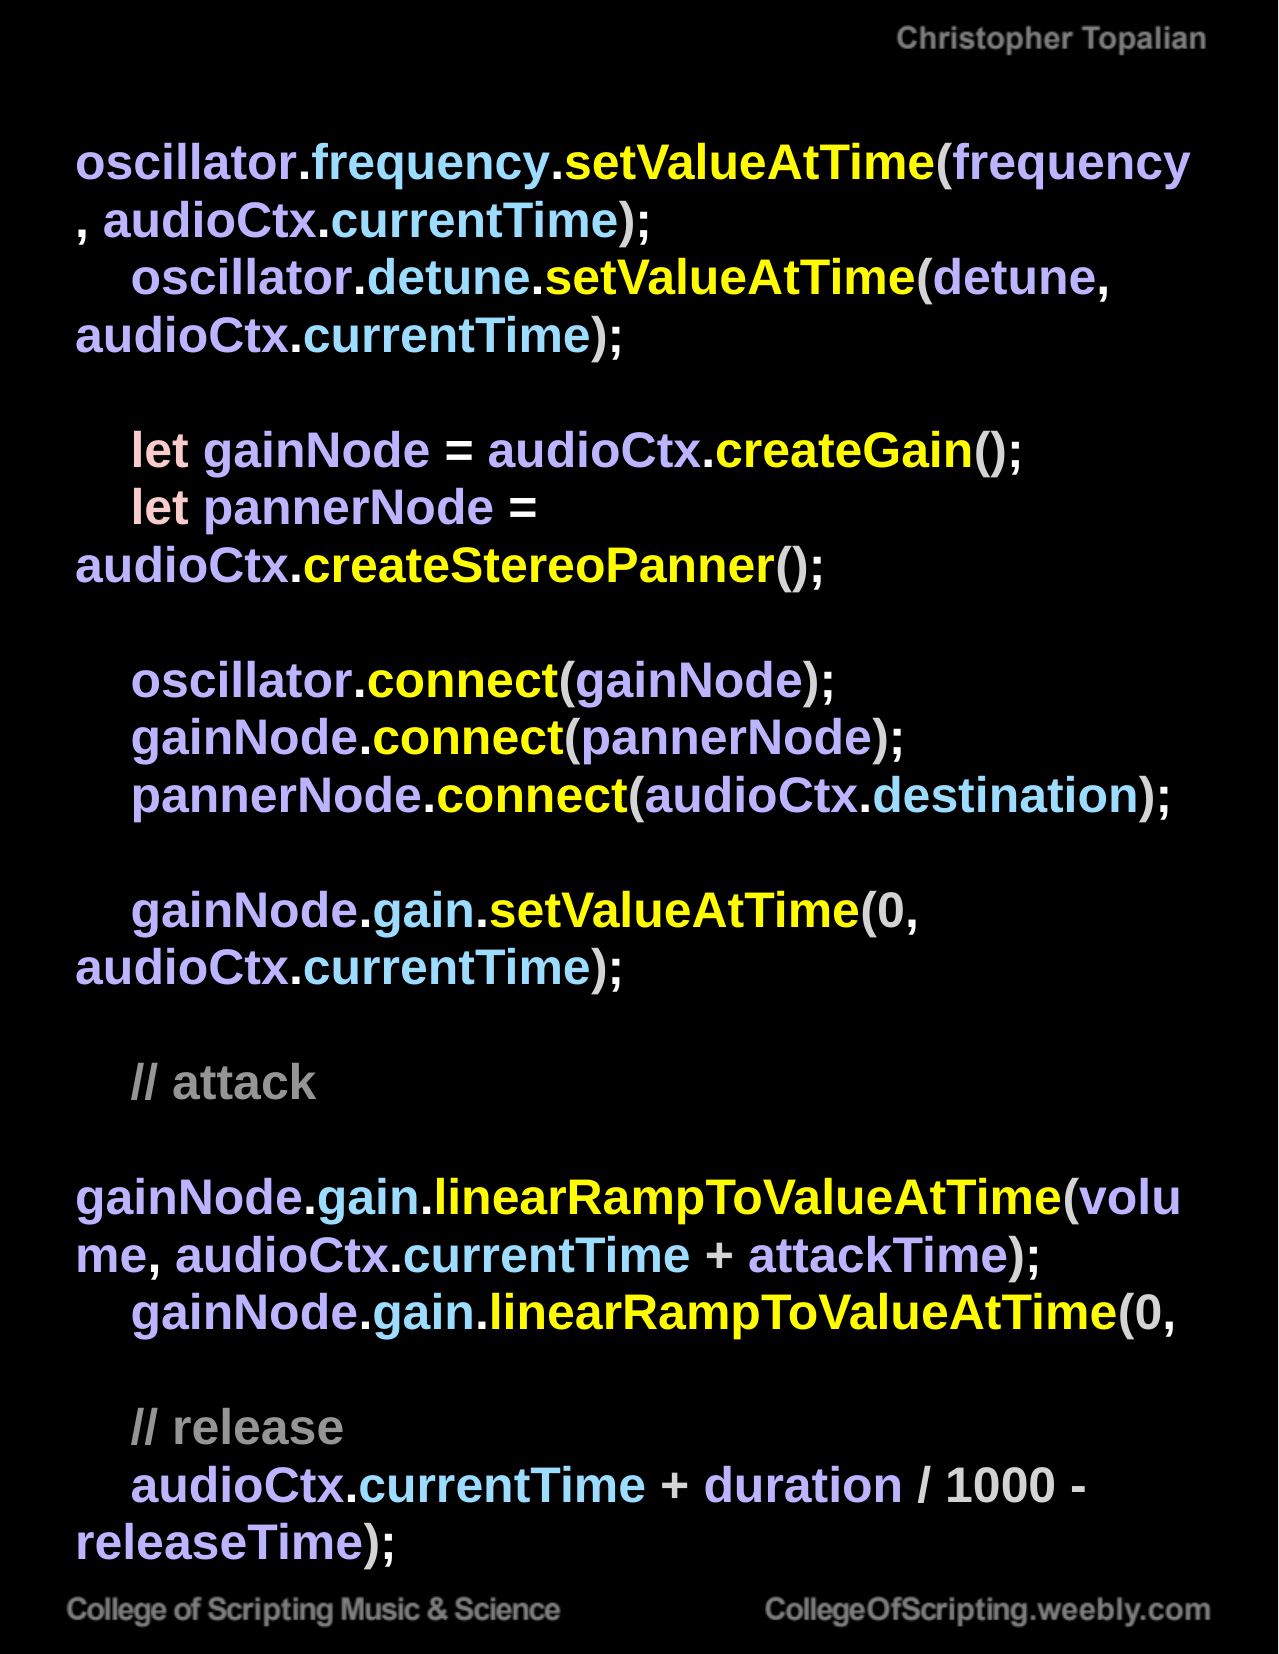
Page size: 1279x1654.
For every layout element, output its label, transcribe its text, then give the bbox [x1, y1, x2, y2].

text gainNode.gain.linearRampToValueAtTime(volume, audioCtx.currentTime + attackTime); [75, 1110, 1203, 1282]
text oscillator.frequency.setValueAtTime(frequency, audioCtx.currentTime); [75, 75, 1203, 247]
text pannerNode.connect(audioCtx.destination); [75, 765, 1203, 822]
text oscillator.detune.setValueAtTime(detune, audioCtx.currentTime); [75, 247, 1203, 362]
text let gainNode = audioCtx.createGain(); [75, 420, 1203, 477]
text let pannerNode = audioCtx.createStereoPanner(); [75, 477, 1203, 592]
text // release [75, 1397, 1203, 1455]
text gainNode.connect(pannerNode); [75, 707, 1203, 765]
text // attack [75, 1052, 1203, 1110]
text audioCtx.currentTime + duration / 1000 - releaseTime); [75, 1455, 1203, 1570]
text oscillator.connect(gainNode); [75, 650, 1203, 707]
text gainNode.gain.setValueAtTime(0, audioCtx.currentTime); [75, 880, 1203, 995]
text gainNode.gain.linearRampToValueAtTime(0, [75, 1282, 1203, 1340]
